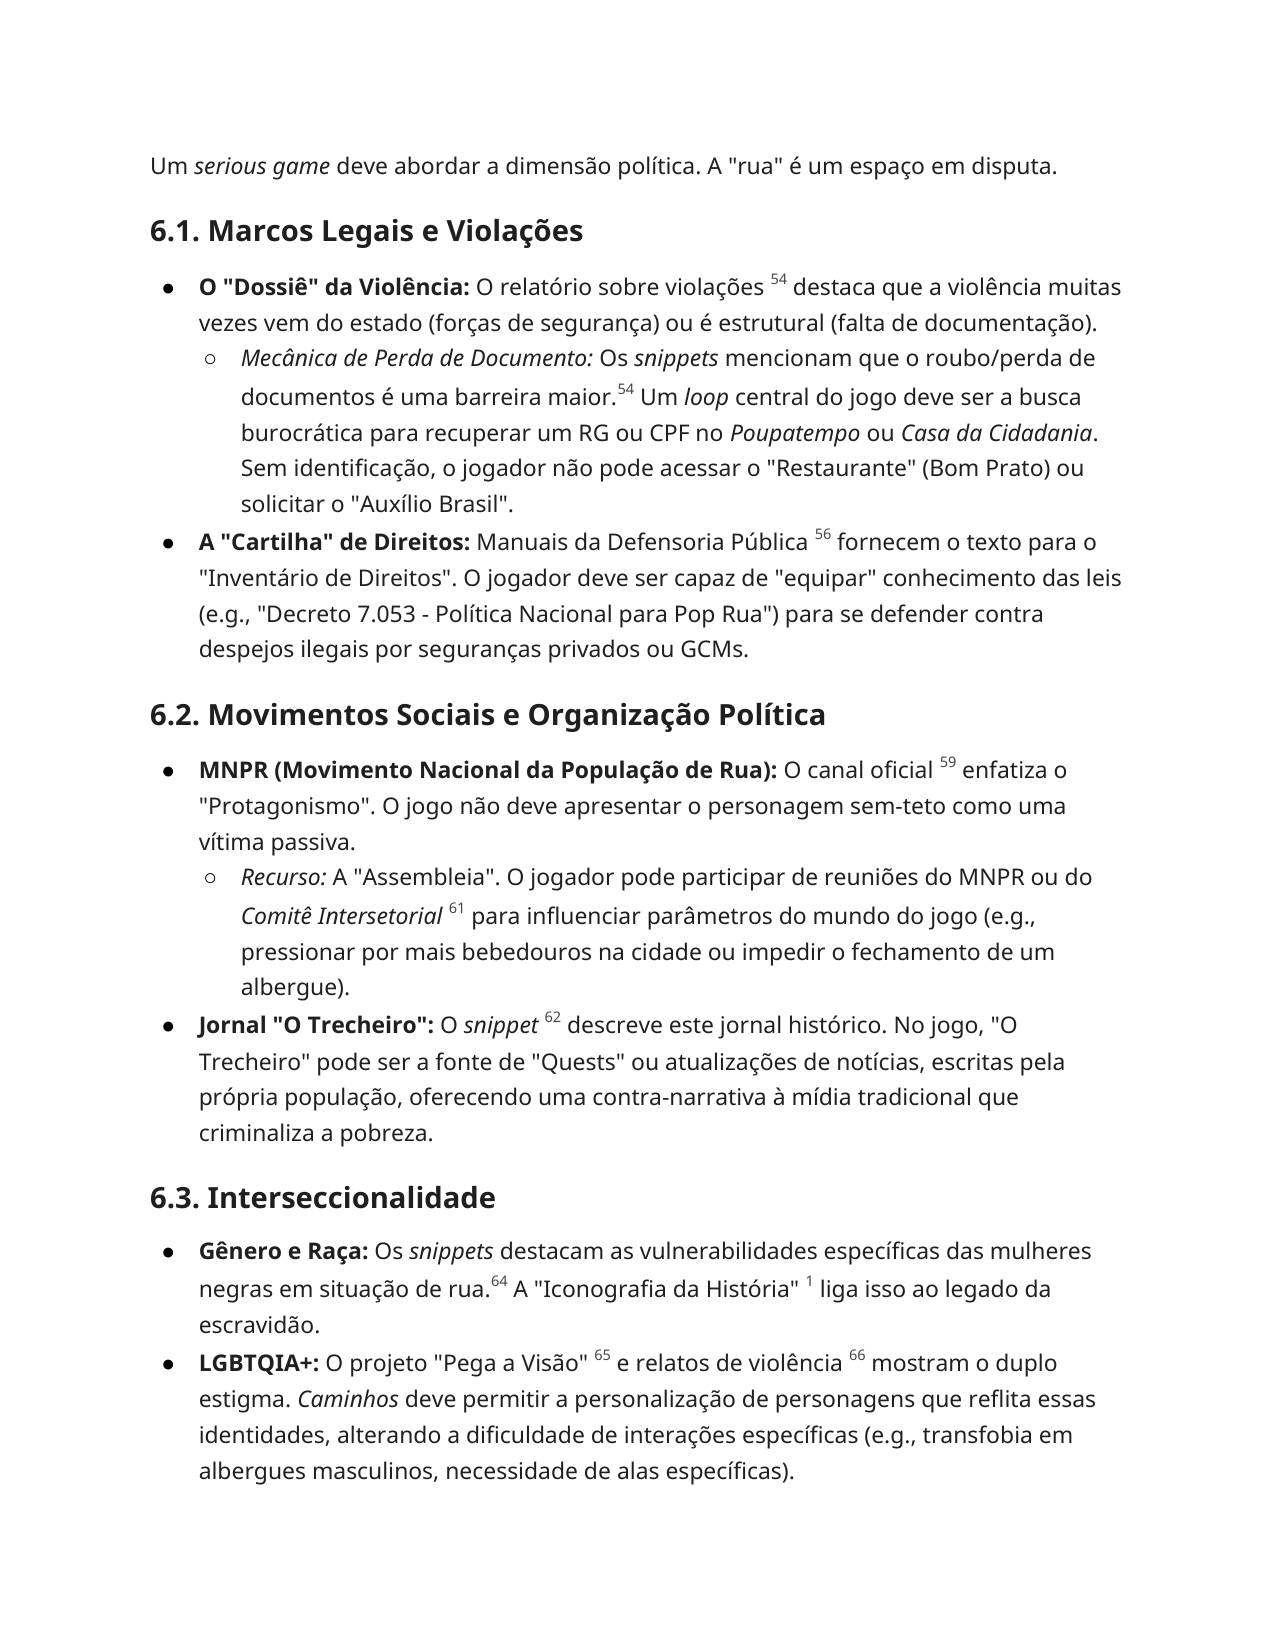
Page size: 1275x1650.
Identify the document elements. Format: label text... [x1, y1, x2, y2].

list Mecânica de Perda de Documento: Os snippets mencionam que o roubo/perda de documentos é uma barreira maior.54 Um loop central do jogo deve ser a busca burocrática para recuperar um RG ou CPF no Poupatempo ou Casa da Cidadania. Sem identificação, o jogador não pode acessar o "Restaurante" (Bom Prato) ou solicitar o "Auxílio Brasil". [203, 342, 1125, 519]
list MNPR (Movimento Nacional da População de Rua): O canal oficial 59 enfatiza o "Protagonismo". O jogo não deve apresentar o personagem sem-teto como uma vítima passiva. [161, 752, 1125, 857]
list Jornal "O Trecheiro": O snippet 62 descreve este jornal histórico. No jogo, "O Trecheiro" pode ser a fonte de "Quests" ou atualizações de notícias, escritas pela própria população, oferecendo uma contra-narrativa à mídia tradicional que criminaliza a pobreza. [161, 1007, 1125, 1148]
subtitle 6.1. Marcos Legais e Violações [150, 211, 1125, 250]
text Um serious game deve abordar a dimensão política. A "rua" é um espaço em disputa. [150, 150, 1125, 181]
list A "Cartilha" de Direitos: Manuais da Defensoria Pública 56 fornecem o texto para o "Inventário de Direitos". O jogador deve ser capaz de "equipar" conhecimento das leis (e.g., "Decreto 7.053 - Política Nacional para Pop Rua") para se defender contra despejos ilegais por seguranças privados ou GCMs. [161, 524, 1125, 664]
subtitle 6.2. Movimentos Sociais e Organização Política [150, 694, 1125, 734]
list O "Dossiê" da Violência: O relatório sobre violações 54 destaca que a violência muitas vezes vem do estado (forças de segurança) ou é estrutural (falta de documentação). [161, 268, 1125, 338]
list Recurso: A "Assembleia". O jogador pode participar de reuniões do MNPR ou do Comitê Intersetorial 61 para influenciar parâmetros do mundo do jogo (e.g., pressionar por mais bebedouros na cidade ou impedir o fechamento de um albergue). [203, 861, 1125, 1003]
list LGBTQIA+: O projeto "Pega a Visão" 65 e relatos de violência 66 mostram o duplo estigma. Caminhos deve permitir a personalização de personagens que reflita essas identidades, alterando a dificuldade de interações específicas (e.g., transfobia em albergues masculinos, necessidade de alas específicas). [161, 1345, 1125, 1486]
list Gênero e Raça: Os snippets destacam as vulnerabilidades específicas das mulheres negras em situação de rua.64 A "Iconografia da História" 1 liga isso ao legado da escravidão. [161, 1235, 1125, 1341]
subtitle 6.3. Interseccionalidade [150, 1177, 1125, 1217]
